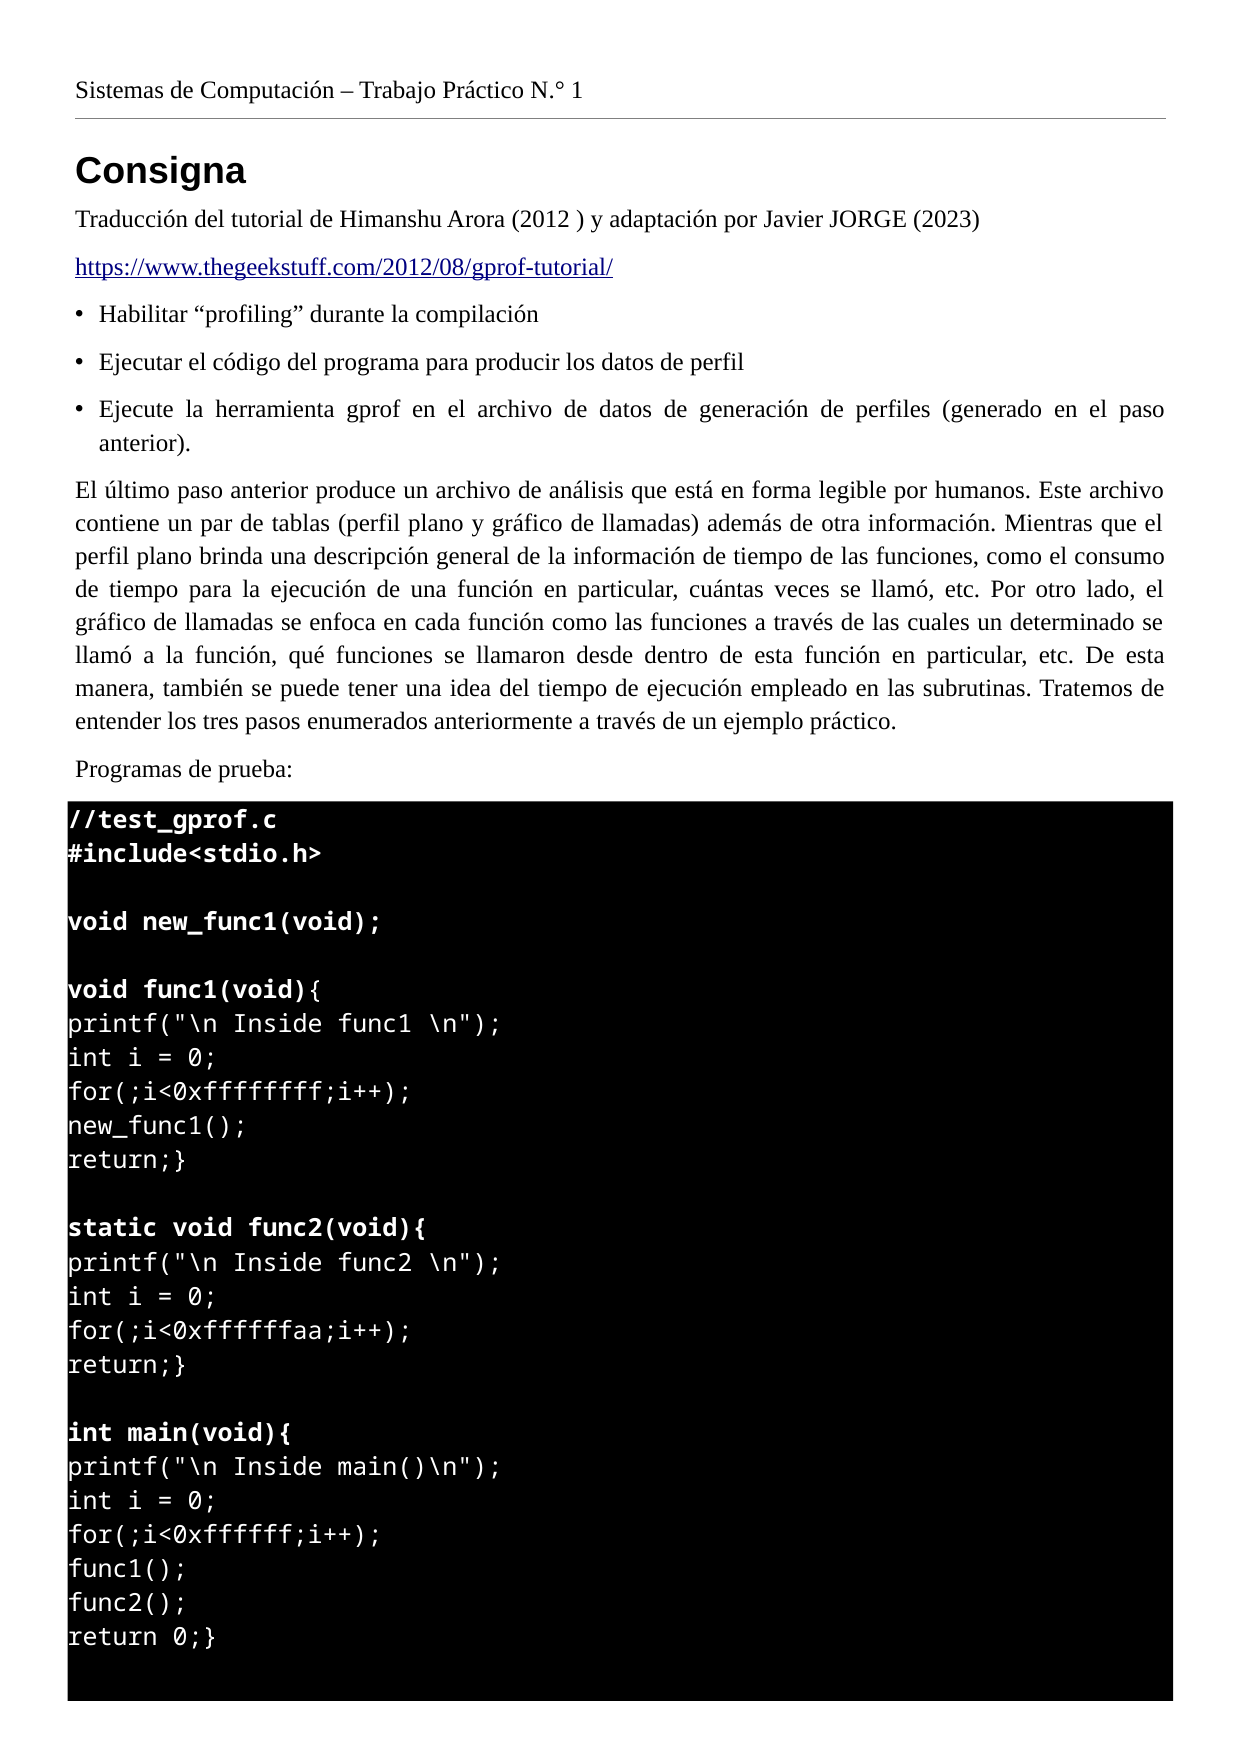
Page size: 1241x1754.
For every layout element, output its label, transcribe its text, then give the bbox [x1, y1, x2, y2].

subtitle Consigna [75, 148, 1166, 192]
text El último paso anterior produce un archivo de análisis que está en forma legible por humanos. Este archivo contiene un par de tablas (perfil plano y gráfico de llamadas) además de otra información. Mientras que el perfil plano brinda una descripción general de la información de tiempo de las funciones, como el consumo de tiempo para la ejecución de una función en particular, cuántas veces se llamó, etc. Por otro lado, el gráfico de llamadas se enfoca en cada función como las funciones a través de las cuales un determinado se llamó a la función, qué funciones se llamaron desde dentro de esta función en particular, etc. De esta manera, también se puede tener una idea del tiempo de ejecución empleado en las subrutinas. Tratemos de entender los tres pasos enumerados anteriormente a través de un ejemplo práctico. [75, 475, 1166, 735]
text https://www.thegeekstuff.com/2012/08/gprof-tutorial/ [75, 252, 1166, 281]
text Programas de prueba: [75, 754, 1166, 783]
list Ejecute la herramienta gprof en el archivo de datos de generación de perfiles (generado en el paso anterior). [75, 394, 1166, 456]
text Traducción del tutorial de Himanshu Arora (2012 ) y adaptación por Javier JORGE (2023) [75, 204, 1166, 233]
list Ejecutar el código del programa para producir los datos de perfil [75, 347, 1166, 376]
list Habilitar “profiling” durante la compilación [75, 299, 1166, 328]
